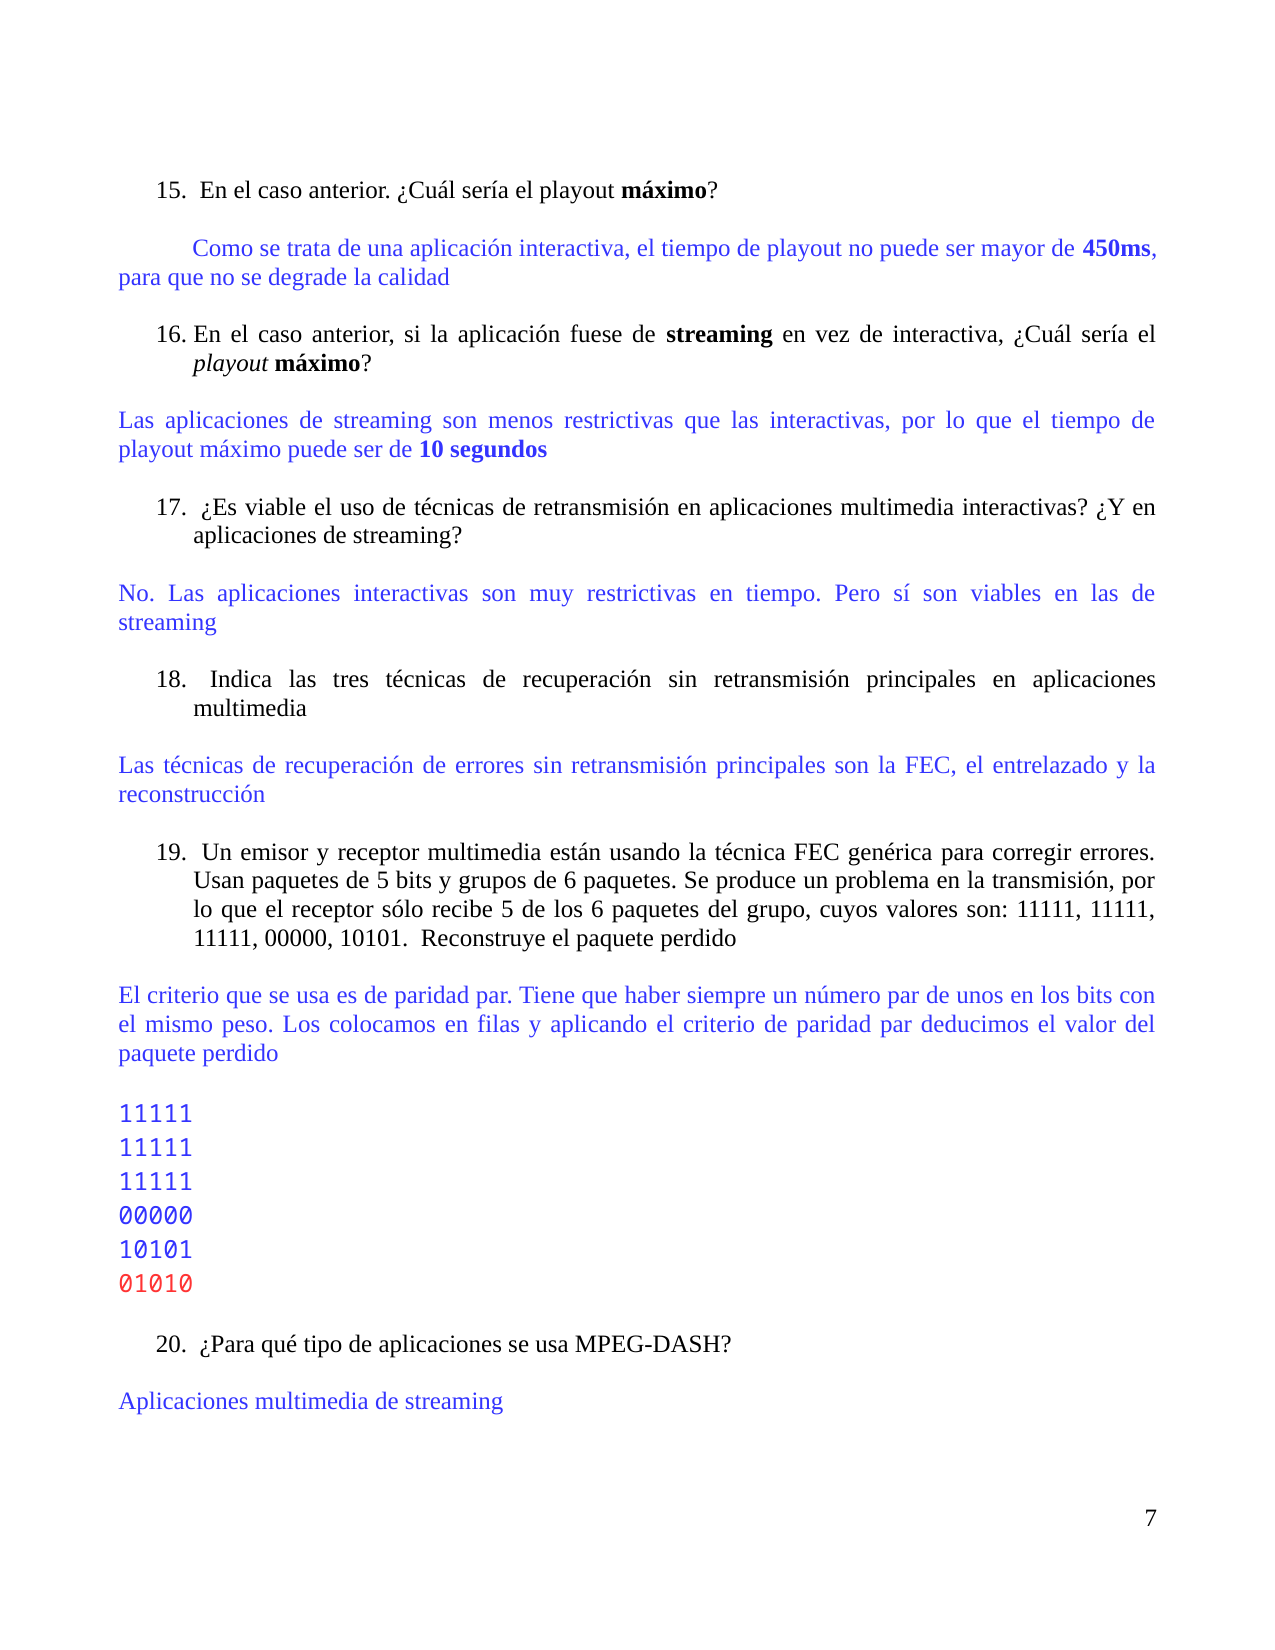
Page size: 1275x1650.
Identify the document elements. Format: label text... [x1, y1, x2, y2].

text Las técnicas de recuperación de errores sin retransmisión principales son la FEC, el entrelazado y la reconstrucción [118, 751, 1157, 808]
list Un emisor y receptor multimedia están usando la técnica FEC genérica para corregir errores. Usan paquetes de 5 bits y grupos de 6 paquetes. Se produce un problema en la transmisión, por lo que el receptor sólo recibe 5 de los 6 paquetes del grupo, cuyos valores son: 11111, 11111, 11111, 00000, 10101. Reconstruye el paquete perdido [156, 837, 1157, 952]
list ¿Para qué tipo de aplicaciones se usa MPEG-DASH? [156, 1329, 1157, 1357]
text Como se trata de una aplicación interactiva, el tiempo de playout no puede ser mayor de 450ms, para que no se degrade la calidad [118, 233, 1157, 291]
list En el caso anterior, si la aplicación fuese de streaming en vez de interactiva, ¿Cuál sería el playout máximo? [156, 319, 1157, 377]
text 11111 [118, 1164, 1157, 1198]
text Las aplicaciones de streaming son menos restrictivas que las interactivas, por lo que el tiempo de playout máximo puede ser de 10 segundos [118, 406, 1157, 463]
text No. Las aplicaciones interactivas son muy restrictivas en tiempo. Pero sí son viables en las de streaming [118, 578, 1157, 636]
text Aplicaciones multimedia de streaming [118, 1386, 1157, 1415]
list En el caso anterior. ¿Cuál sería el playout máximo? [156, 176, 1157, 204]
text 00000 [118, 1198, 1157, 1232]
text El criterio que se usa es de paridad par. Tiene que haber siempre un número par de unos en los bits con el mismo peso. Los colocamos en filas y aplicando el criterio de paridad par deducimos el valor del paquete perdido [118, 981, 1157, 1067]
text 11111 [118, 1130, 1157, 1164]
list ¿Es viable el uso de técnicas de retransmisión en aplicaciones multimedia interactivas? ¿Y en aplicaciones de streaming? [156, 492, 1157, 549]
list Indica las tres técnicas de recuperación sin retransmisión principales en aplicaciones multimedia [156, 664, 1157, 722]
text 01010 [118, 1266, 1157, 1300]
text 10101 [118, 1232, 1157, 1266]
text 11111 [118, 1096, 1157, 1130]
